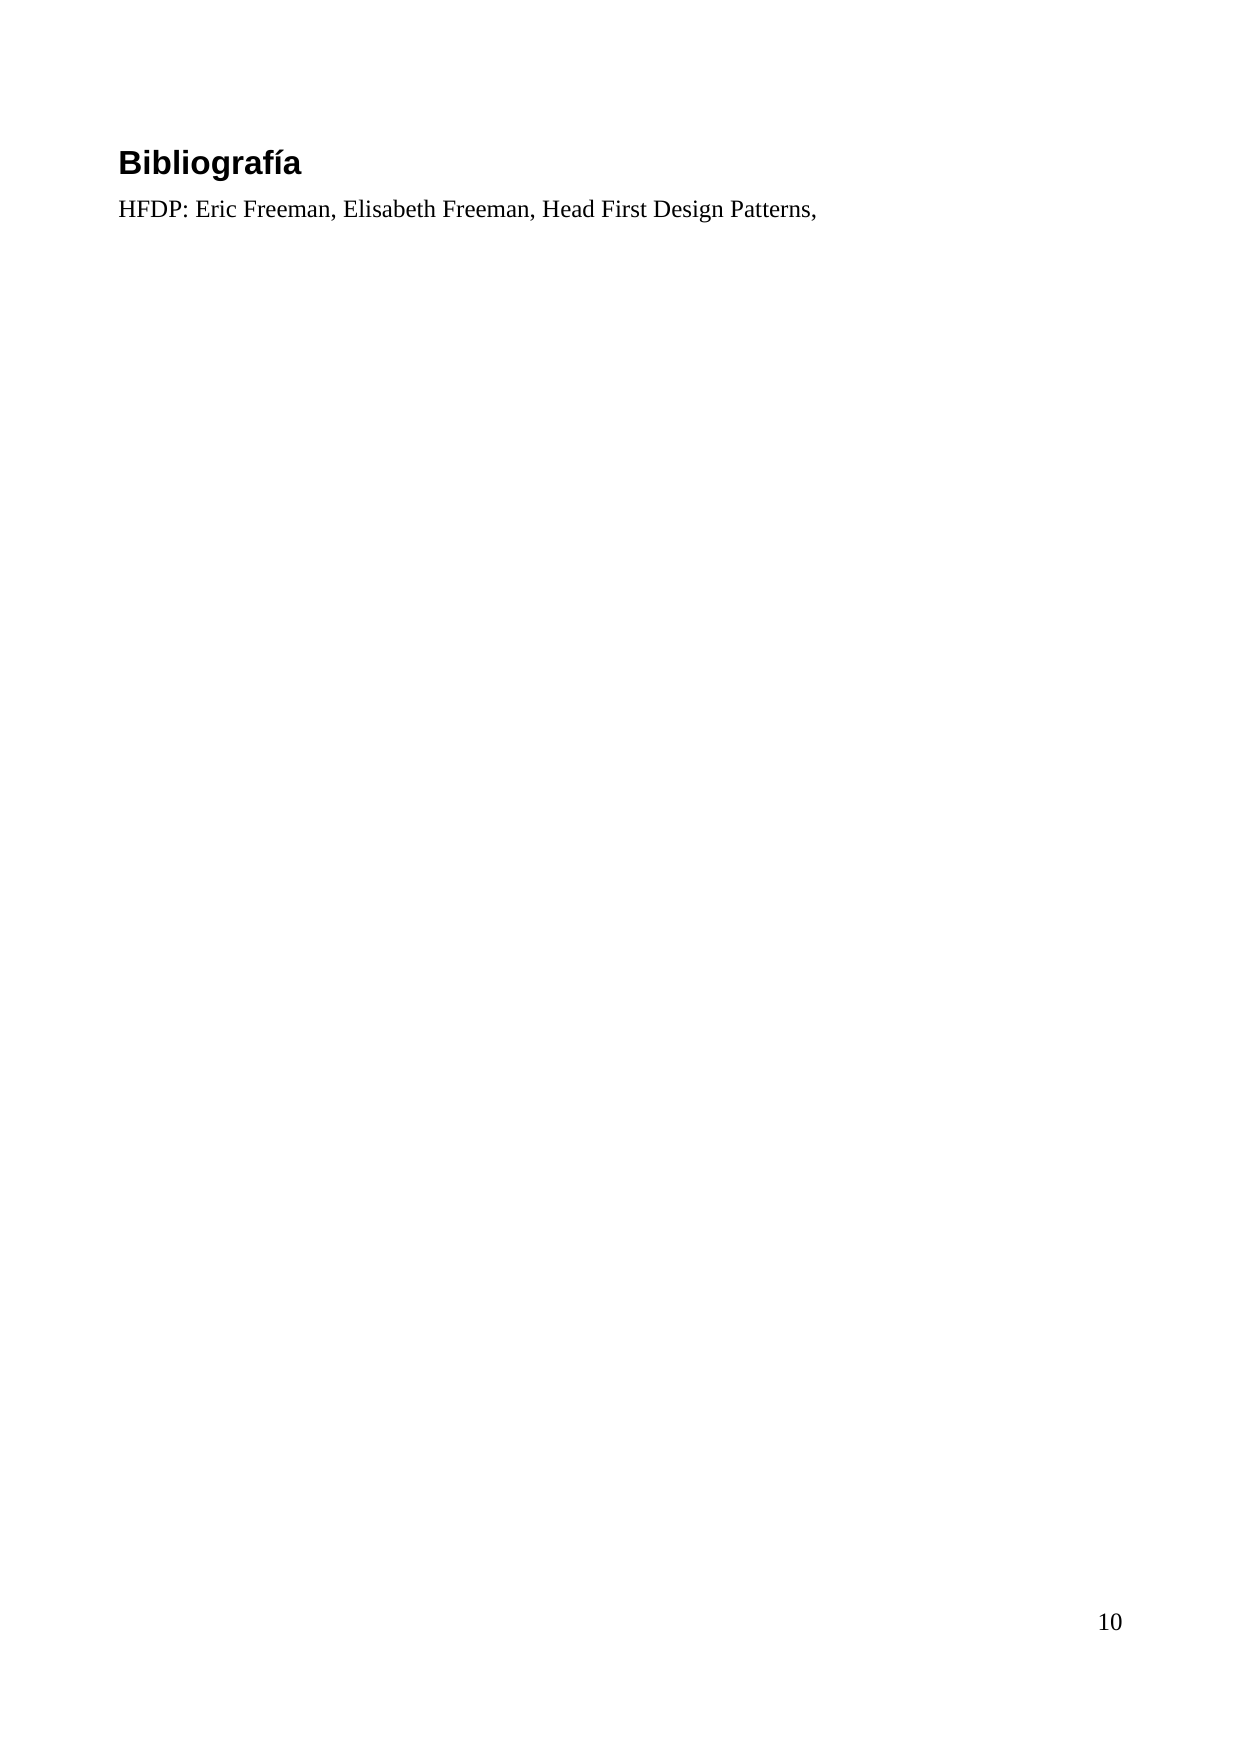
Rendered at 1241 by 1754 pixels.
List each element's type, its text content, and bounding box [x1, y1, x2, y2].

text HFDP: Eric Freeman, Elisabeth Freeman, Head First Design Patterns, [118, 194, 1122, 223]
subtitle Bibliografía [118, 143, 1122, 182]
